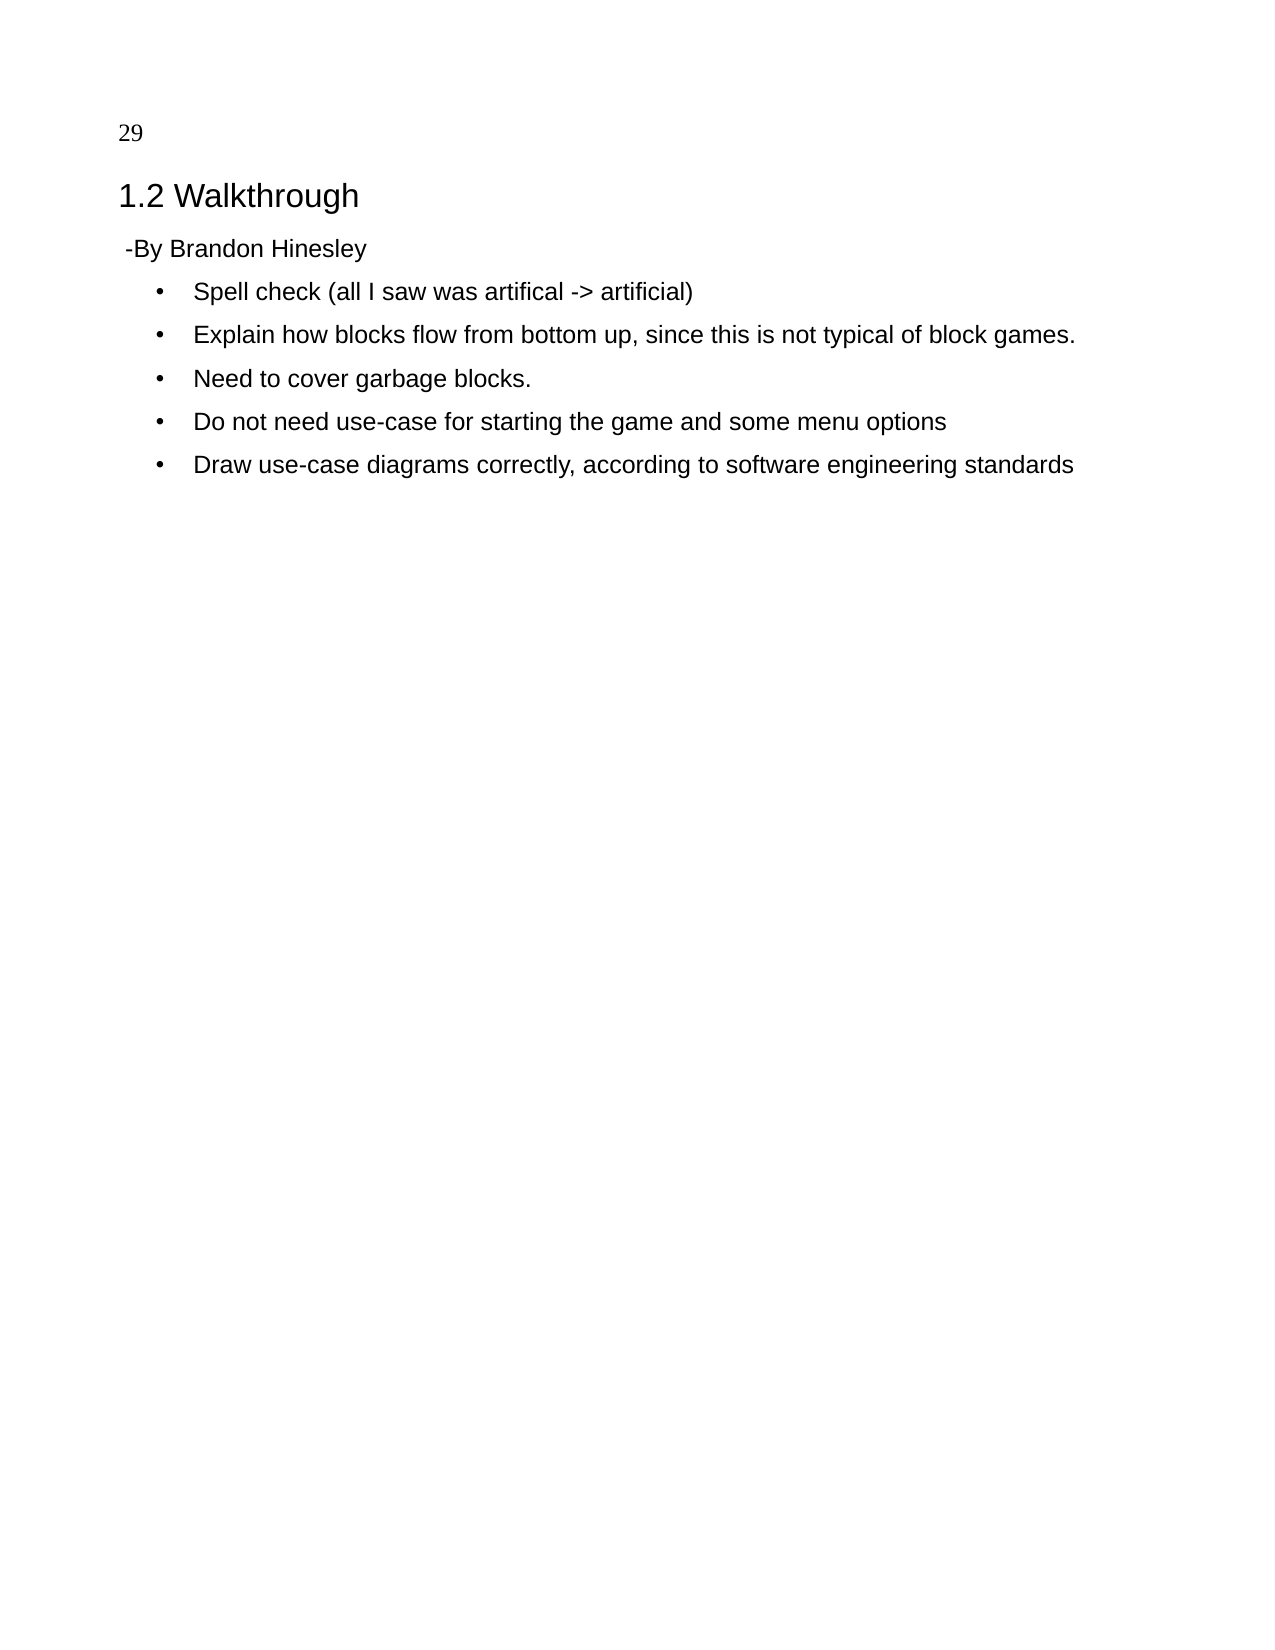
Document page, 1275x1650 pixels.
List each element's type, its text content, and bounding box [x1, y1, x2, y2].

list Explain how blocks flow from bottom up, since this is not typical of block games. [156, 320, 1157, 349]
text -By Brandon Hinesley [118, 234, 1157, 263]
list Draw use-case diagrams correctly, according to software engineering standards [156, 450, 1157, 479]
text 1.2 Walkthrough [118, 176, 1157, 215]
list Need to cover garbage blocks. [156, 363, 1157, 392]
list Do not need use-case for starting the game and some menu options [156, 407, 1157, 436]
list Spell check (all I saw was artifical -> artificial) [156, 277, 1157, 306]
